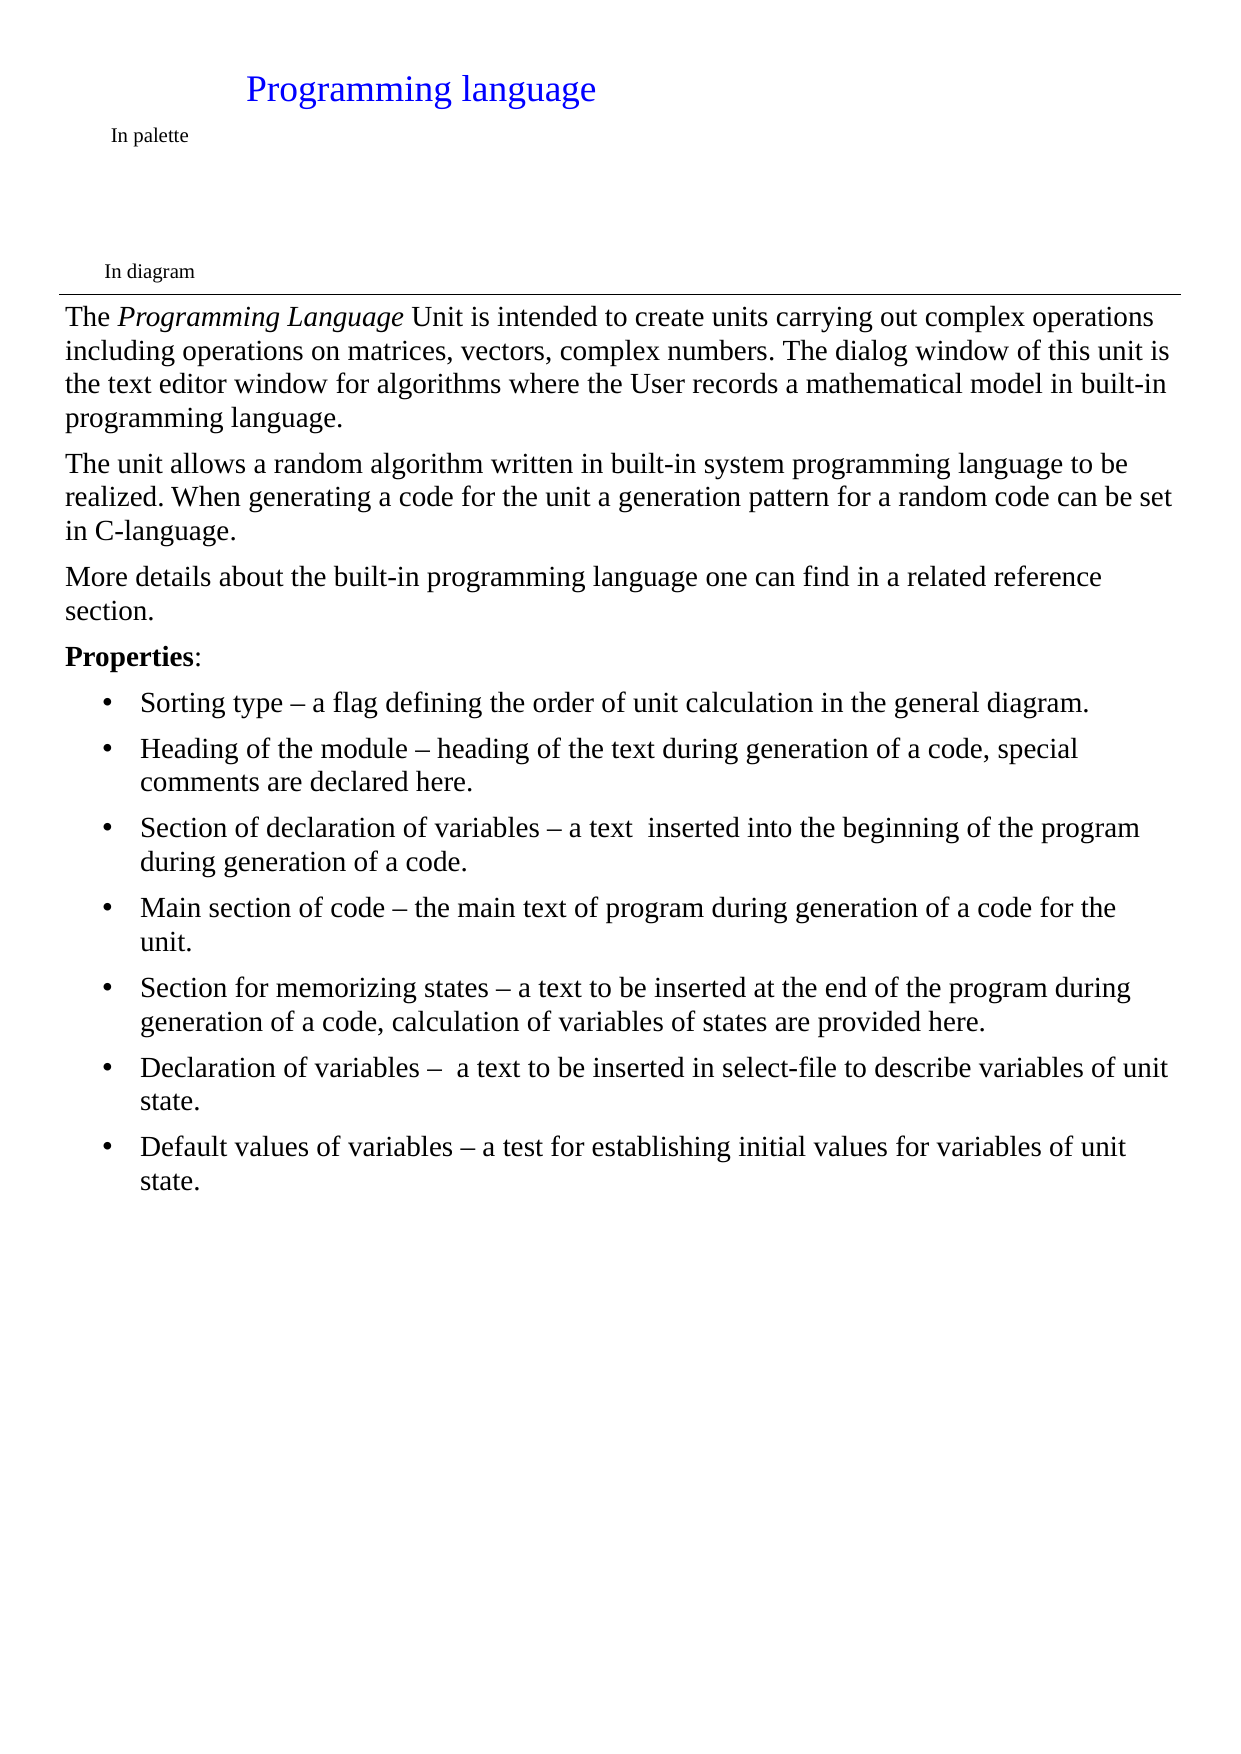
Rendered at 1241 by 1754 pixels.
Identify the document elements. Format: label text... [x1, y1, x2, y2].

table_cell The Programming Language Unit is intended to create units carrying out complex operations including operations on matrices, vectors, complex numbers. The dialog window of this unit is the text editor window for algorithms where the User records a mathematical model in built-in programming language. The unit allows a random algorithm written in built-in system programming language to be realized. When generating a code for the unit a generation pattern for a random code can be set in C-language. More details about the built-in programming language one can find in a related reference section. Properties: Sorting type – a flag defining the order of unit calculation in the general diagram. Heading of the module – heading of the text during generation of a code, special comments are declared here. Section of declaration of variables – a text inserted into the beginning of the program during generation of a code. Main section of code – the main text of program during generation of a code for the unit. Section for memorizing states – a text to be inserted at the end of the program during generation of a code, calculation of variables of states are provided here. Declaration of variables – a text to be inserted in select-file to describe variables of unit state. Default values of variables – a test for establishing initial values for variables of unit state. [59, 295, 1181, 1215]
table_cell [240, 253, 1181, 293]
table_cell [240, 158, 1181, 253]
table_cell [59, 158, 240, 253]
table_cell [240, 117, 1181, 157]
table_header [59, 59, 240, 117]
table_cell In diagram [59, 253, 240, 293]
table_cell In palette [59, 117, 240, 157]
table_header Programming language [240, 59, 1181, 117]
